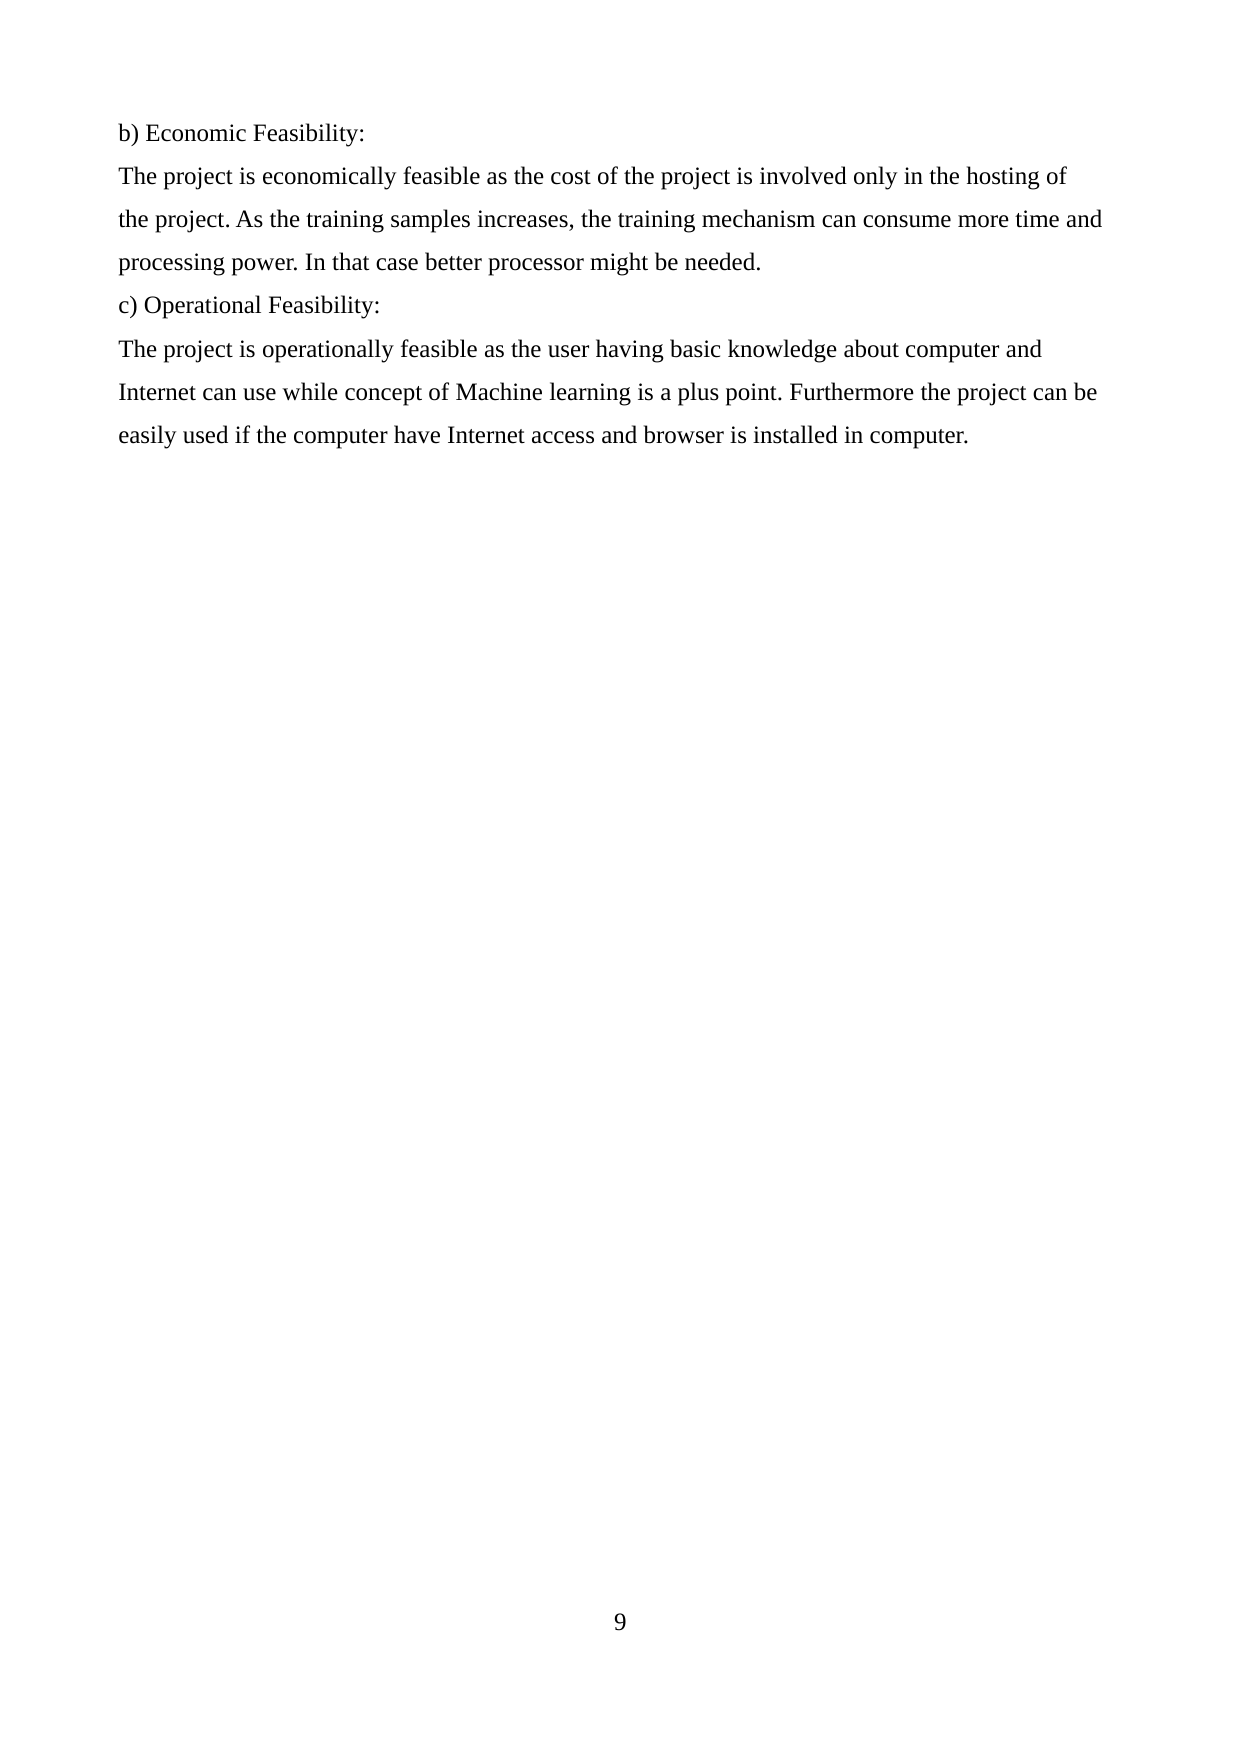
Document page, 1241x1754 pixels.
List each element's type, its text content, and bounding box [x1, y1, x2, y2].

text Internet can use while concept of Machine learning is a plus point. Furthermore the project can be easily used if the computer have Internet access and browser is installed in computer. [118, 377, 1122, 449]
text The project is operationally feasible as the user having basic knowledge about computer and [118, 334, 1122, 362]
text c) Operational Feasibility: [118, 291, 1122, 319]
text the project. As the training samples increases, the training mechanism can consume more time and processing power. In that case better processor might be needed. [118, 204, 1122, 276]
text The project is economically feasible as the cost of the project is involved only in the hosting of [118, 161, 1122, 190]
text b) Economic Feasibility: [118, 118, 1122, 147]
